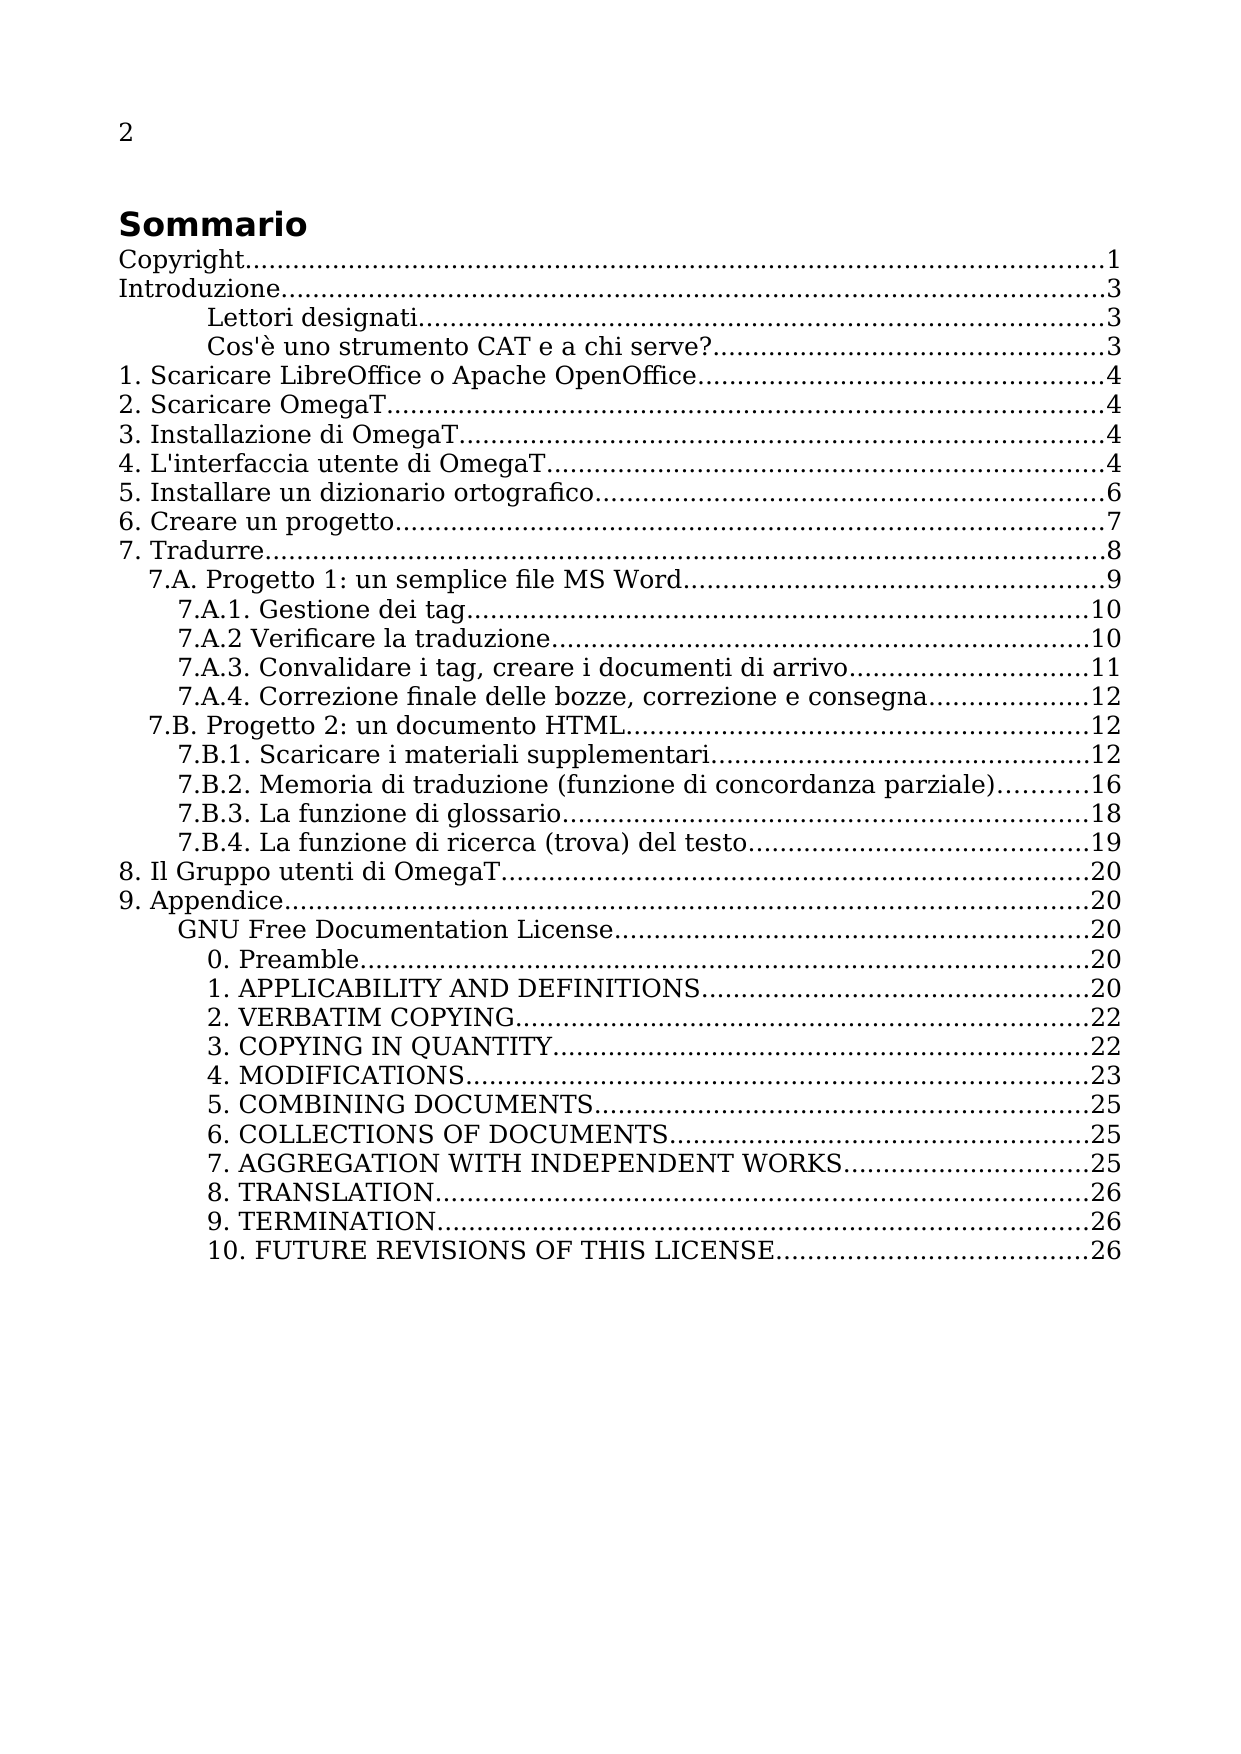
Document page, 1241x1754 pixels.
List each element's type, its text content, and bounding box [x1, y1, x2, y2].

text 7.B.3. La funzione di glossario 18 [177, 799, 1122, 828]
text Cos'è uno strumento CAT e a chi serve? 3 [207, 332, 1122, 361]
text 7.A. Progetto 1: un semplice file MS Word 9 [148, 566, 1122, 595]
text 7.A.4. Correzione finale delle bozze, correzione e consegna 12 [177, 682, 1122, 711]
text GNU Free Documentation License 20 [177, 916, 1122, 945]
text 6. COLLECTIONS OF DOCUMENTS 25 [207, 1120, 1122, 1149]
text 5. COMBINING DOCUMENTS 25 [207, 1091, 1122, 1120]
text 8. TRANSLATION 26 [207, 1178, 1122, 1207]
subtitle Sommario [118, 206, 1122, 245]
text 7. AGGREGATION WITH INDEPENDENT WORKS 25 [207, 1149, 1122, 1178]
text 7.B.4. La funzione di ricerca (trova) del testo 19 [177, 828, 1122, 857]
text 10. FUTURE REVISIONS OF THIS LICENSE 26 [207, 1236, 1122, 1266]
text Lettori designati 3 [207, 303, 1122, 332]
text 7.A.1. Gestione dei tag 10 [177, 595, 1122, 624]
text 6. Creare un progetto 7 [118, 507, 1122, 536]
text 3. COPYING IN QUANTITY 22 [207, 1032, 1122, 1061]
text 7.A.3. Convalidare i tag, creare i documenti di arrivo 11 [177, 653, 1122, 682]
text 7.B.1. Scaricare i materiali supplementari 12 [177, 741, 1122, 770]
text 4. MODIFICATIONS 23 [207, 1061, 1122, 1091]
text 4. L'interfaccia utente di OmegaT 4 [118, 449, 1122, 478]
text 8. Il Gruppo utenti di OmegaT 20 [118, 857, 1122, 886]
text 3. Installazione di OmegaT 4 [118, 420, 1122, 449]
text 2. VERBATIM COPYING 22 [207, 1003, 1122, 1032]
text 5. Installare un dizionario ortografico 6 [118, 478, 1122, 507]
text 9. Appendice 20 [118, 886, 1122, 916]
text 7.B.2. Memoria di traduzione (funzione di concordanza parziale) 16 [177, 770, 1122, 799]
text 9. TERMINATION 26 [207, 1207, 1122, 1236]
text Introduzione 3 [118, 274, 1122, 303]
text 1. APPLICABILITY AND DEFINITIONS 20 [207, 974, 1122, 1003]
text 0. Preamble 20 [207, 945, 1122, 974]
text 1. Scaricare LibreOffice o Apache OpenOffice 4 [118, 361, 1122, 391]
text 7. Tradurre 8 [118, 536, 1122, 566]
text 7.A.2 Verificare la traduzione 10 [177, 624, 1122, 653]
text Copyright 1 [118, 245, 1122, 274]
text 7.B. Progetto 2: un documento HTML 12 [148, 711, 1122, 741]
text 2. Scaricare OmegaT 4 [118, 391, 1122, 420]
